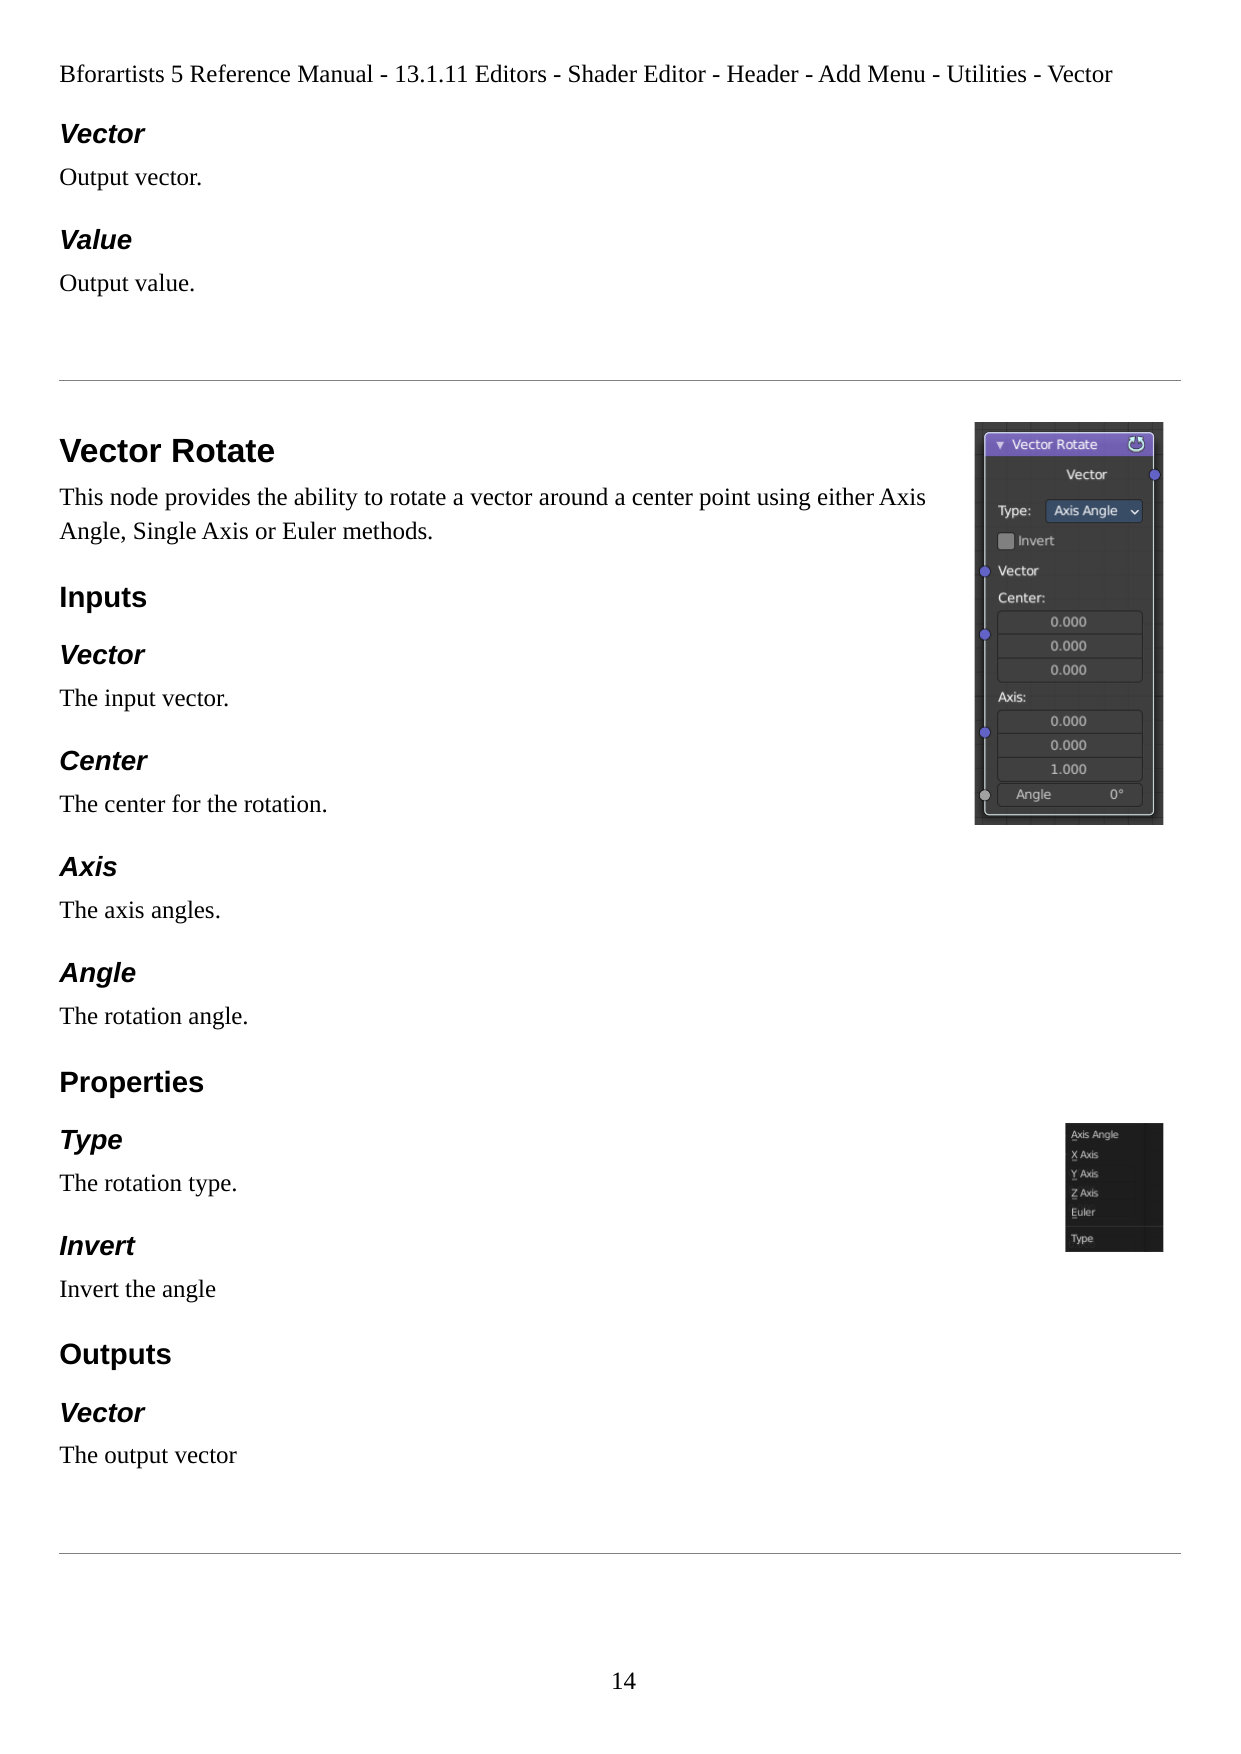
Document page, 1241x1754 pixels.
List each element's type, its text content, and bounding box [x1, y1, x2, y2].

text [1164, 683, 1181, 712]
picture [974, 422, 1164, 825]
subtitle [1164, 745, 1181, 777]
subtitle Type [59, 1123, 1065, 1155]
subtitle Vector [59, 1396, 1181, 1428]
text [1164, 1168, 1181, 1196]
subtitle Axis [59, 851, 1181, 882]
subtitle Angle [59, 957, 1181, 988]
subtitle Value [59, 223, 1181, 255]
subtitle Invert [59, 1229, 1181, 1261]
subtitle [1164, 580, 1181, 614]
text This node provides the ability to rotate a vector around a center point using either Axis Angle, Single Axis or Euler methods. [59, 482, 974, 545]
subtitle Inputs [59, 580, 974, 614]
subtitle Vector Rotate [59, 431, 974, 469]
text Invert the angle [59, 1274, 1181, 1302]
text The input vector. [59, 683, 974, 712]
subtitle Outputs [59, 1337, 1181, 1371]
subtitle Vector [59, 639, 974, 671]
text The rotation angle. [59, 1001, 1181, 1030]
subtitle Vector [59, 117, 1181, 149]
subtitle [1164, 1123, 1181, 1155]
text Output vector. [59, 162, 1181, 190]
picture [1065, 1123, 1164, 1252]
text The axis angles. [59, 895, 1181, 924]
subtitle Properties [59, 1064, 1181, 1098]
subtitle [1164, 431, 1181, 469]
text The rotation type. [59, 1168, 1065, 1196]
text Output value. [59, 268, 1181, 296]
subtitle [1164, 639, 1181, 671]
text The output vector [59, 1440, 1181, 1469]
text The center for the rotation. [59, 789, 974, 818]
subtitle Center [59, 745, 974, 777]
